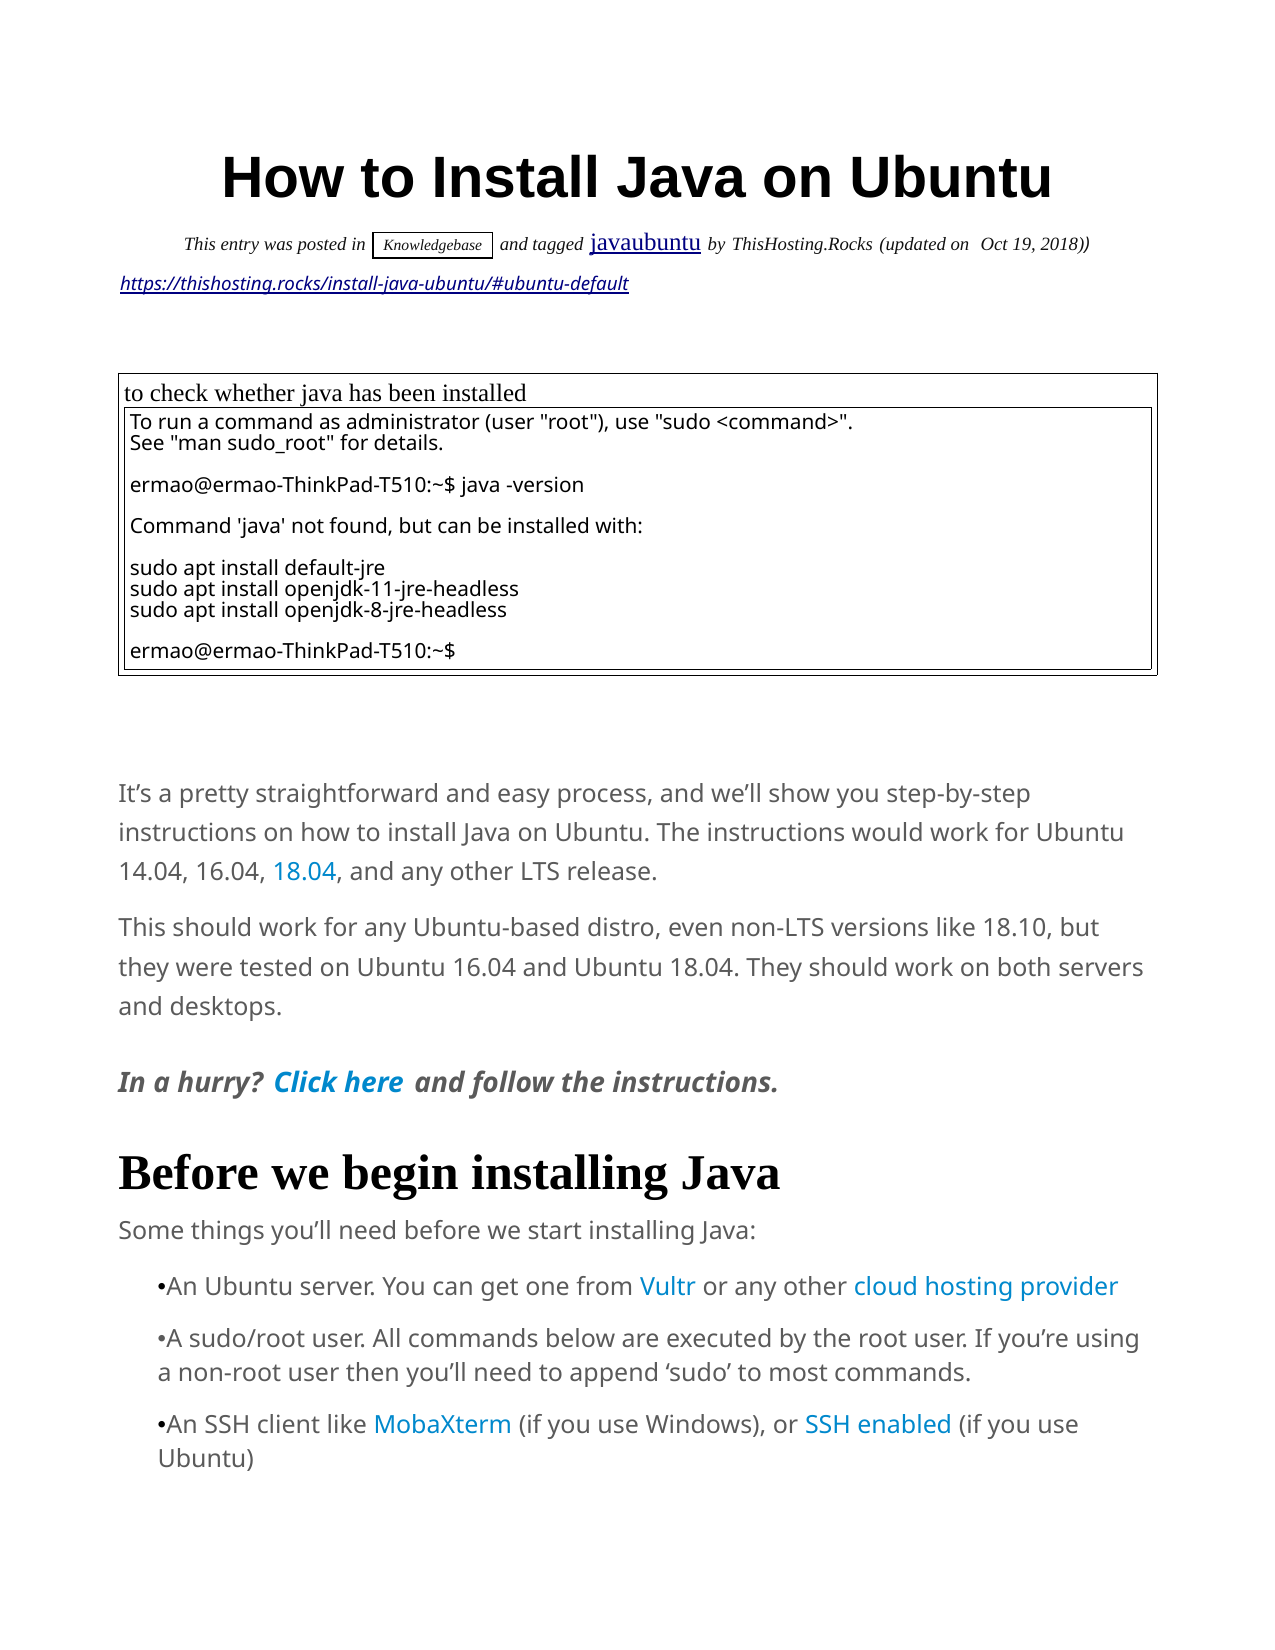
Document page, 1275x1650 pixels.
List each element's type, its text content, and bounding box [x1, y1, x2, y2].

text https://thishosting.rocks/install-java-ubuntu/#ubuntu-default [120, 262, 1155, 296]
subtitle Before we begin installing Java [118, 1142, 1157, 1200]
text This should work for any Ubuntu-based distro, even non-LTS versions like 18.10, but they were tested on Ubuntu 16.04 and Ubuntu 18.04. They should work on both servers and desktops. [118, 910, 1157, 1022]
list A sudo/root user. All commands below are executed by the root user. If you’re using a non-root user then you’ll need to append ‘sudo’ to most commands. [118, 1320, 1157, 1389]
text It’s a pretty straightforward and easy process, and we’ll show you step-by-step instructions on how to install Java on Ubuntu. The instructions would work for Ubuntu 14.04, 16.04, 18.04, and any other LTS release. [118, 775, 1157, 888]
list An Ubuntu server. You can get one from Vultr or any other cloud hosting provider [118, 1269, 1157, 1303]
text Some things you’ll need before we start installing Java: [118, 1212, 1157, 1246]
table_header to check whether java has been installed [119, 374, 1157, 675]
subtitle In a hurry? Click here and follow the instructions. [118, 1062, 1157, 1100]
table_header To run a command as administrator (user "root"), use "sudo <command>". See "man sudo_root" for details. ermao@ermao-ThinkPad-T510:~$ java -version Command 'java' not found, but can be installed with: sudo apt install default-jre sudo apt install openjdk-11-jre-headless sudo apt install openjdk-8-jre-headless ermao@ermao-ThinkPad-T510:~$ [125, 408, 1151, 669]
list An SSH client like MobaXterm (if you use Windows), or SSH enabled (if you use Ubuntu) [118, 1406, 1157, 1475]
text This entry was posted in Knowledgebase and tagged javaubuntu by ThisHosting.Rocks (updated on Oct 19, 2018)) [120, 224, 1155, 259]
title How to Install Java on Ubuntu [118, 143, 1157, 210]
